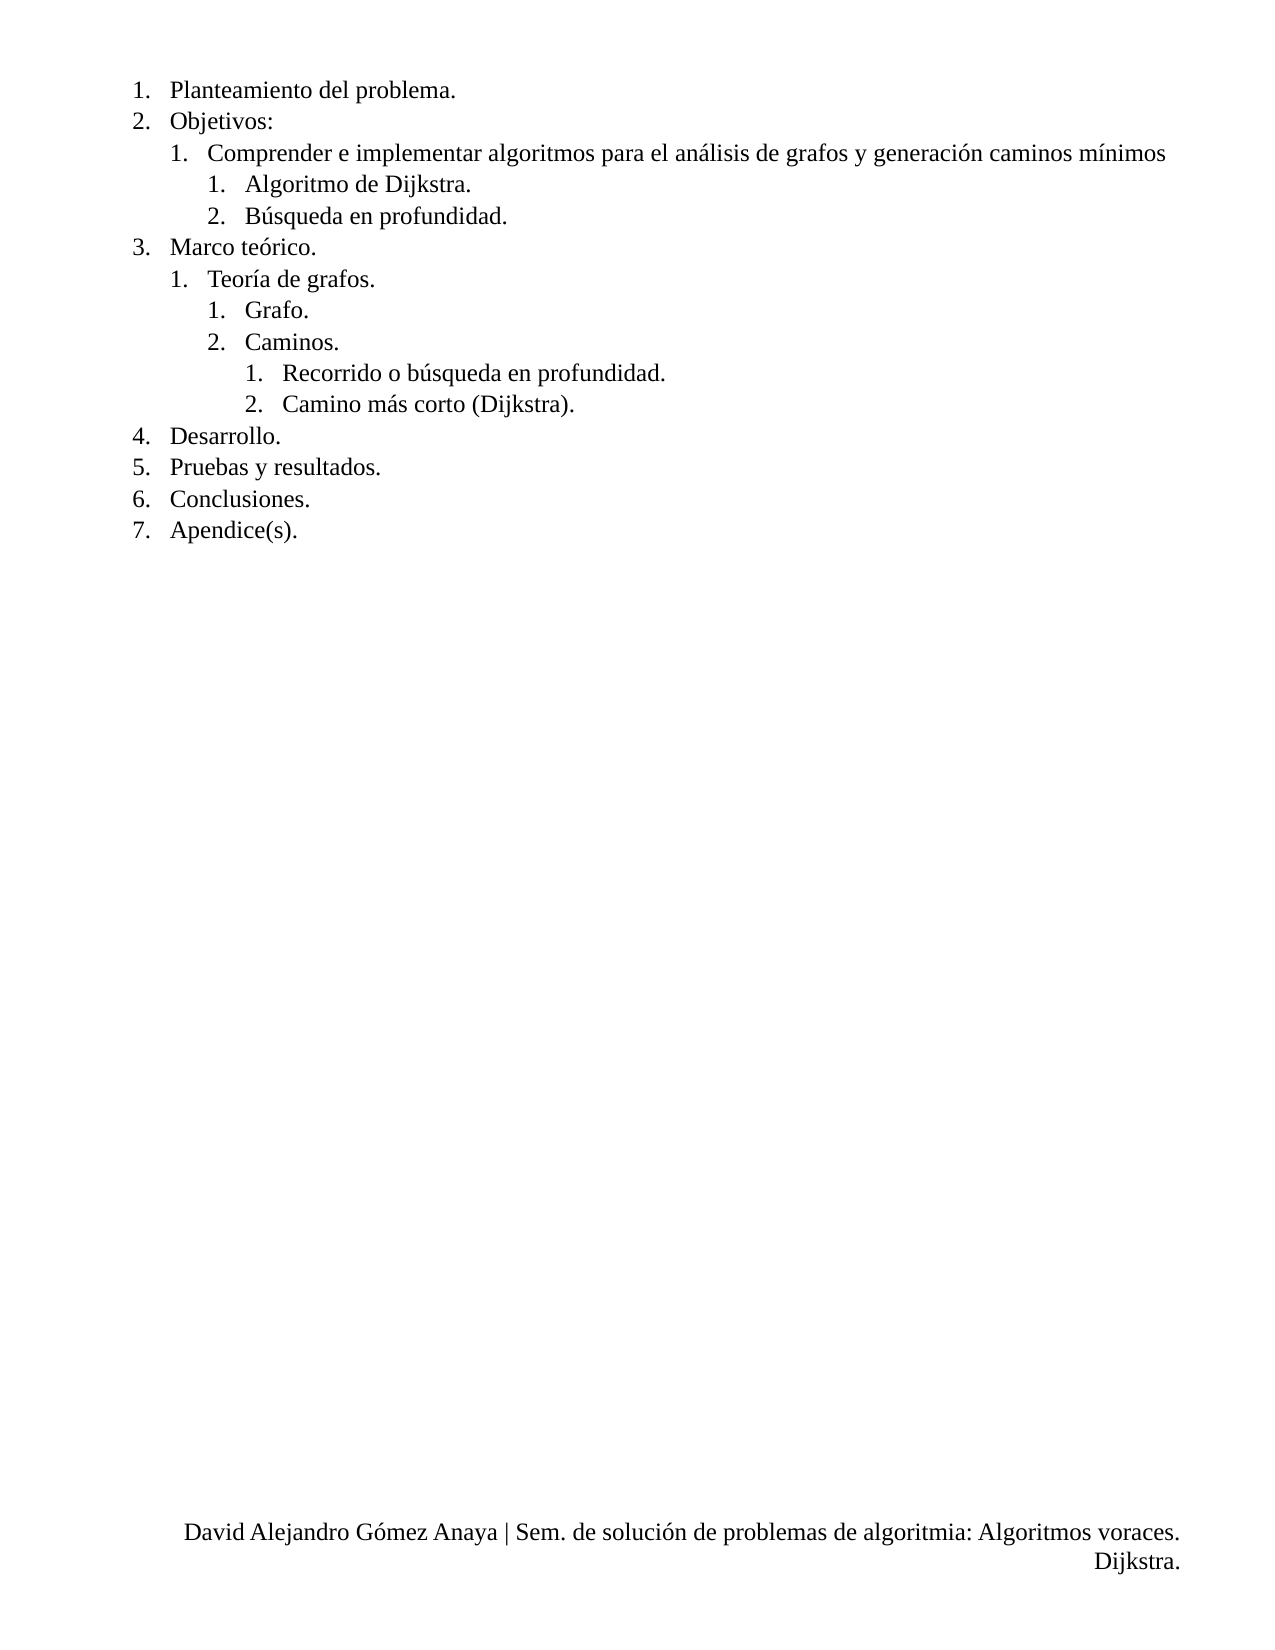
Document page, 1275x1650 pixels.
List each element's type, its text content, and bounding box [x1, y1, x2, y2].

list Búsqueda en profundidad. [207, 201, 1181, 229]
list Camino más corto (Dijkstra). [244, 389, 1181, 418]
list Pruebas y resultados. [132, 452, 1181, 481]
list Caminos. [207, 327, 1181, 355]
list Algoritmo de Dijkstra. [207, 169, 1181, 198]
list Grafo. [207, 295, 1181, 324]
list Comprender e implementar algoritmos para el análisis de grafos y generación caminos mínimos [169, 138, 1181, 167]
list Objetivos: [132, 106, 1181, 135]
list Marco teórico. [132, 232, 1181, 261]
list Conclusiones. [132, 484, 1181, 513]
list Teoría de grafos. [169, 264, 1181, 292]
list Desarrollo. [132, 421, 1181, 450]
list Recorrido o búsqueda en profundidad. [244, 358, 1181, 387]
list Planteamiento del problema. [132, 75, 1181, 104]
list Apendice(s). [132, 515, 1181, 544]
